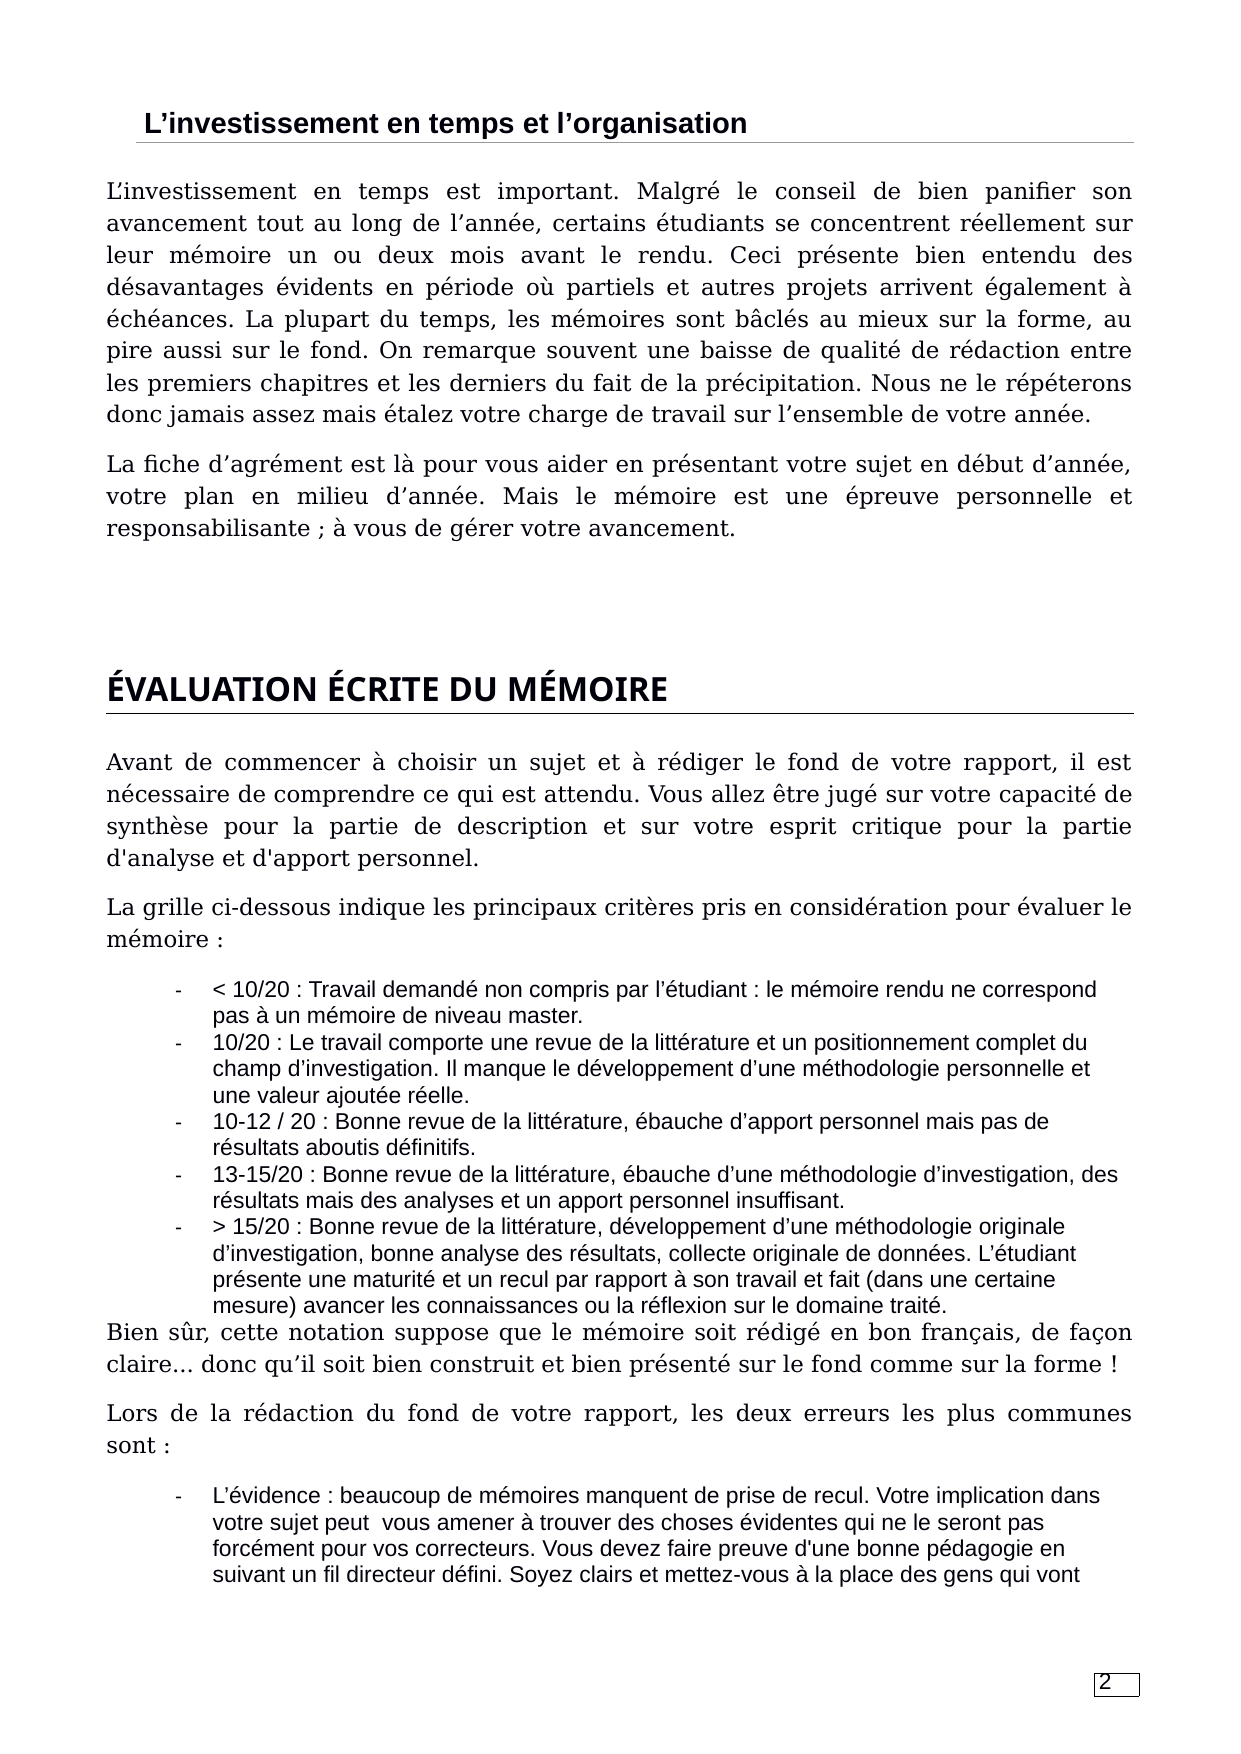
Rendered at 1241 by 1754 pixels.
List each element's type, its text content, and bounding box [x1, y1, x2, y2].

list L’évidence : beaucoup de mémoires manquent de prise de recul. Votre implication dans votre sujet peut vous amener à trouver des choses évidentes qui ne le seront pas forcément pour vos correcteurs. Vous devez faire preuve d'une bonne pédagogie en suivant un fil directeur défini. Soyez clairs et mettez-vous à la place des gens qui vont [175, 1482, 1134, 1587]
list < 10/20 : Travail demandé non compris par l’étudiant : le mémoire rendu ne correspond pas à un mémoire de niveau master. [175, 976, 1134, 1029]
text La grille ci-dessous indique les principaux critères pris en considération pour évaluer le mémoire : [106, 894, 1134, 953]
list 10-12 / 20 : Bonne revue de la littérature, ébauche d’apport personnel mais pas de résultats aboutis définitifs. [175, 1108, 1134, 1161]
picture [1, 1688, 1239, 1720]
list 13-15/20 : Bonne revue de la littérature, ébauche d’une méthodologie d’investigation, des résultats mais des analyses et un apport personnel insuffisant. [175, 1161, 1134, 1213]
text Avant de commencer à choisir un sujet et à rédiger le fond de votre rapport, il est nécessaire de comprendre ce qui est attendu. Vous allez être jugé sur votre capacité de synthèse pour la partie de description et sur votre esprit critique pour la partie d'analyse et d'apport personnel. [106, 749, 1134, 871]
list 10/20 : Le travail comporte une revue de la littérature et un positionnement complet du champ d’investigation. Il manque le développement d’une méthodologie personnelle et une valeur ajoutée réelle. [175, 1029, 1134, 1108]
list > 15/20 : Bonne revue de la littérature, développement d’une méthodologie originale d’investigation, bonne analyse des résultats, collecte originale de données. L’étudiant présente une maturité et un recul par rapport à son travail et fait (dans une certaine mesure) avancer les connaissances ou la réflexion sur le domaine traité. [175, 1213, 1134, 1319]
text L’investissement en temps est important. Malgré le conseil de bien panifier son avancement tout au long de l’année, certains étudiants se concentrent réellement sur leur mémoire un ou deux mois avant le rendu. Ceci présente bien entendu des désavantages évidents en période où partiels et autres projets arrivent également à échéances. La plupart du temps, les mémoires sont bâclés au mieux sur la forme, au pire aussi sur le fond. On remarque souvent une baisse de qualité de rédaction entre les premiers chapitres et les derniers du fait de la précipitation. Nous ne le répéterons donc jamais assez mais étalez votre charge de travail sur l’ensemble de votre année. [106, 178, 1134, 428]
subtitle L’investissement en temps et l’organisation [136, 106, 1134, 142]
text Lors de la rédaction du fond de votre rapport, les deux erreurs les plus communes sont : [106, 1400, 1134, 1459]
text Bien sûr, cette notation suppose que le mémoire soit rédigé en bon français, de façon claire... donc qu’il soit bien construit et bien présenté sur le fond comme sur la forme ! [106, 1319, 1134, 1377]
subtitle Évaluation écrite du mémoire [106, 665, 1134, 713]
text La fiche d’agrément est là pour vous aider en présentant votre sujet en début d’année, votre plan en milieu d’année. Mais le mémoire est une épreuve personnelle et responsabilisante ; à vous de gérer votre avancement. [106, 451, 1134, 542]
